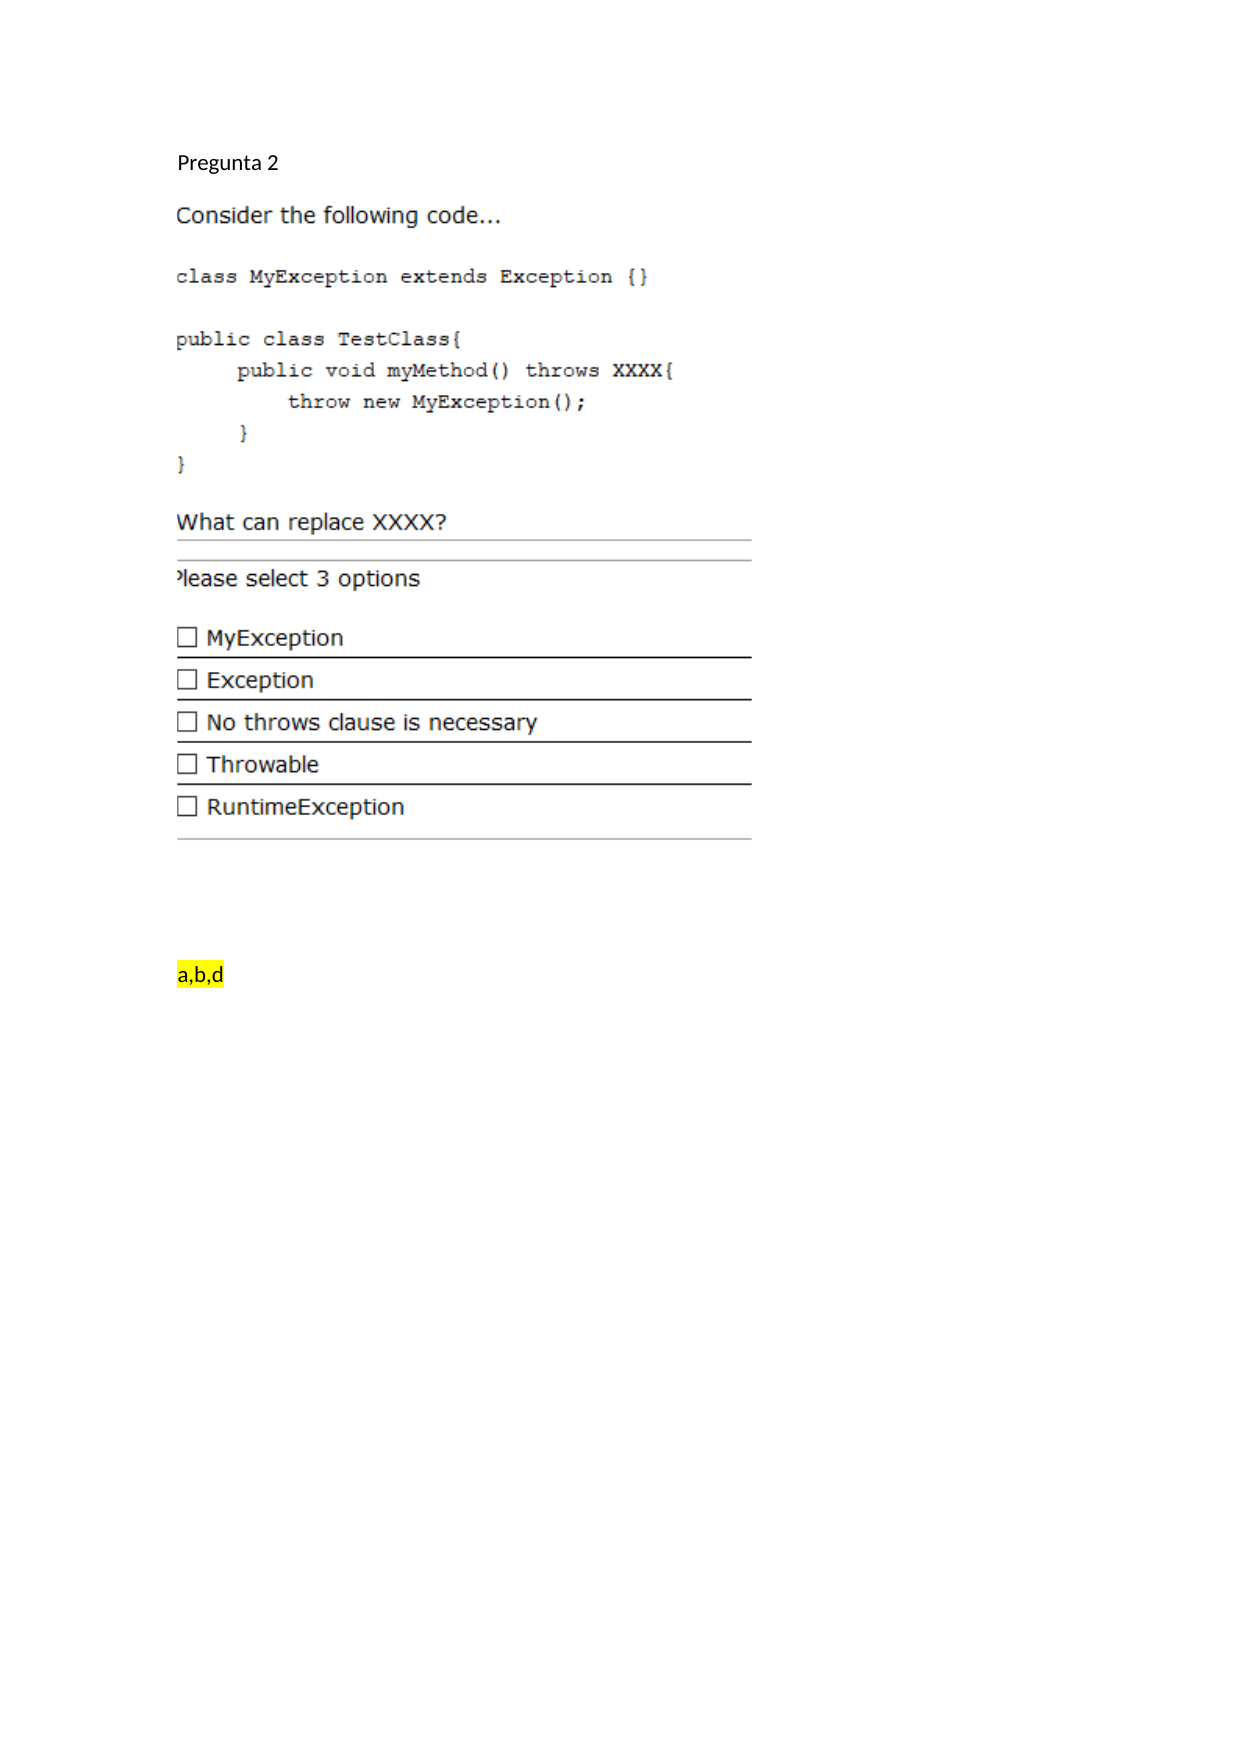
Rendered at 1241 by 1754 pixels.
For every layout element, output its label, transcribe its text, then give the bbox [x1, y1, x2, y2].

text Pregunta 2 [177, 148, 1063, 176]
picture [177, 200, 752, 851]
text a,b,d [177, 960, 1063, 988]
